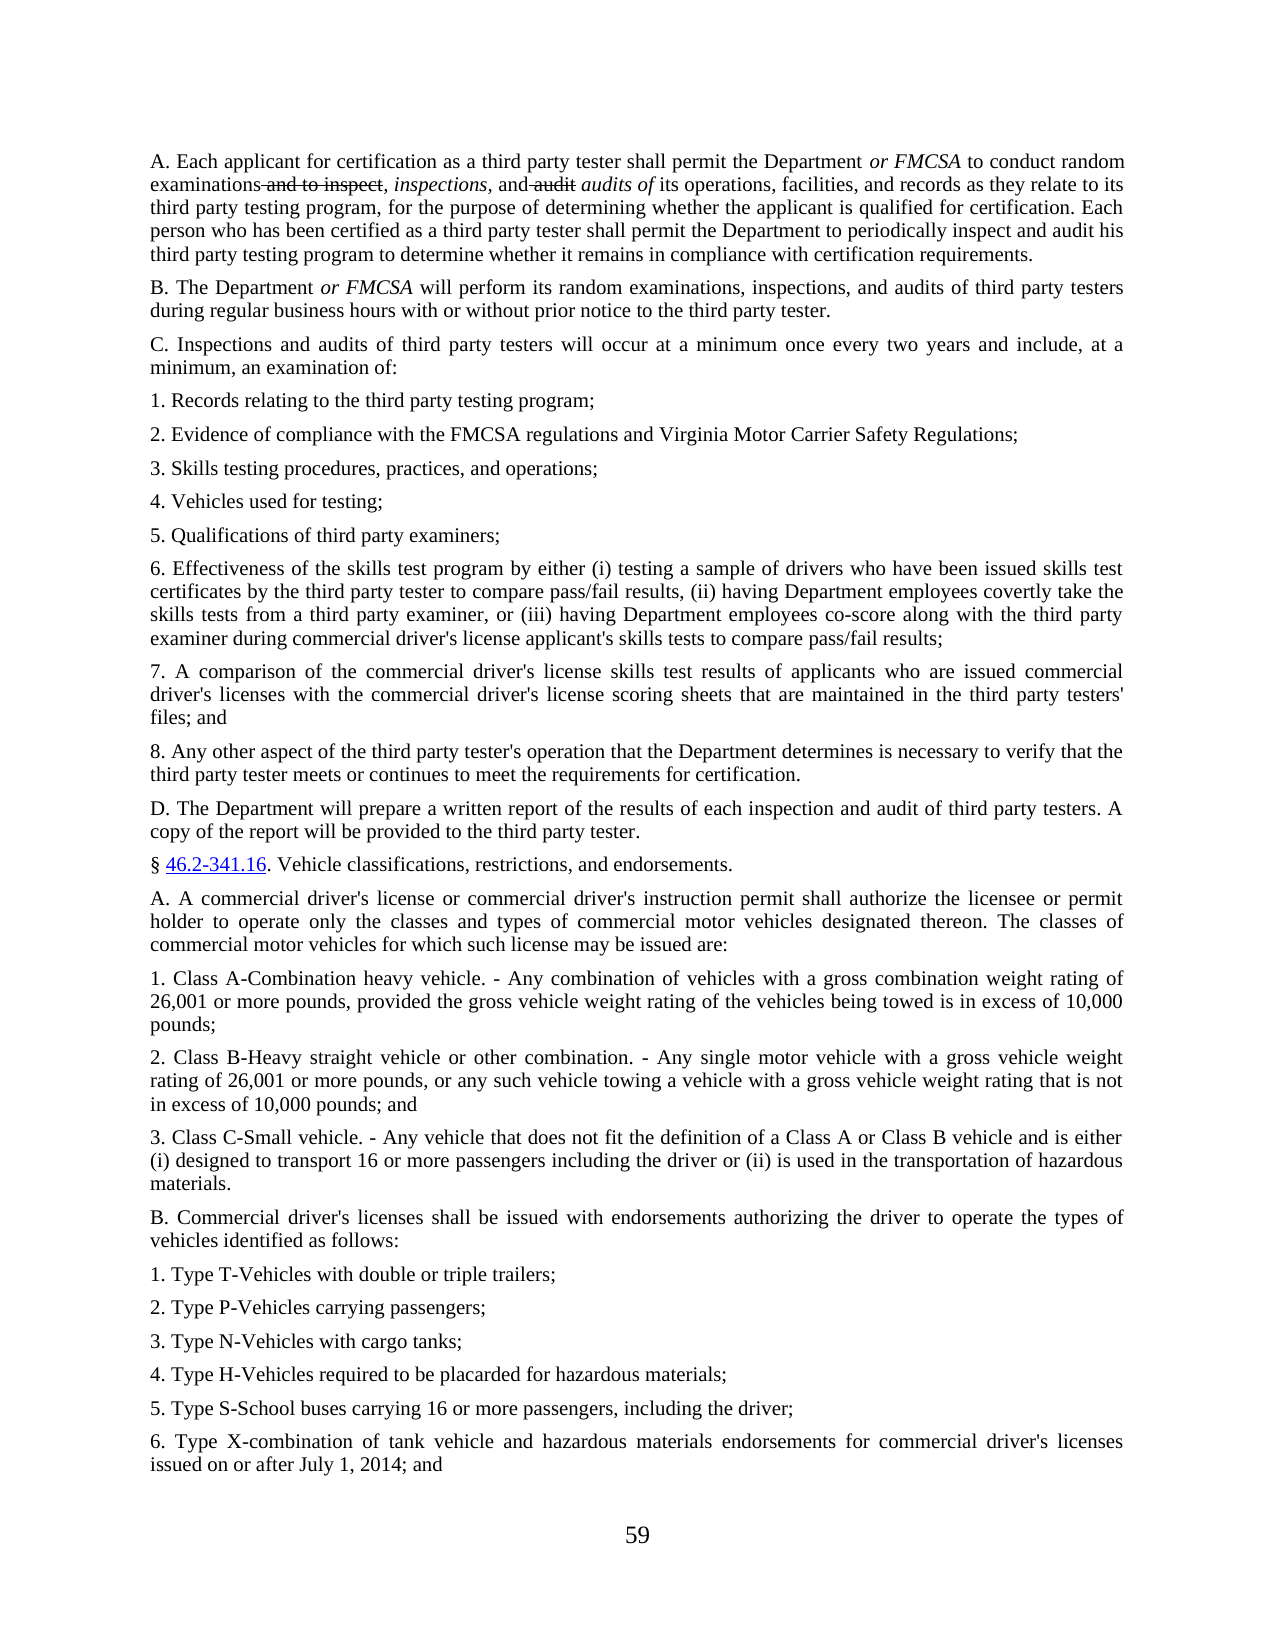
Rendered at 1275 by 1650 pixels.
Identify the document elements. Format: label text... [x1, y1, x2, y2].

text 4. Vehicles used for testing; [150, 490, 1125, 513]
text 2. Evidence of compliance with the FMCSA regulations and Virginia Motor Carrier Safety Regulations; [150, 423, 1125, 446]
text A. Each applicant for certification as a third party tester shall permit the Department or FMCSA to conduct random examinations and to inspect, inspections, and audit audits of its operations, facilities, and records as they relate to its third party testing program, for the purpose of determining whether the applicant is qualified for certification. Each person who has been certified as a third party tester shall permit the Department to periodically inspect and audit his third party testing program to determine whether it remains in compliance with certification requirements. [150, 150, 1125, 266]
text B. The Department or FMCSA will perform its random examinations, inspections, and audits of third party testers during regular business hours with or without prior notice to the third party tester. [150, 276, 1125, 322]
text 3. Type N-Vehicles with cargo tanks; [150, 1329, 1125, 1353]
text 1. Class A-Combination heavy vehicle. - Any combination of vehicles with a gross combination weight rating of 26,001 or more pounds, provided the gross vehicle weight rating of the vehicles being towed is in excess of 10,000 pounds; [150, 966, 1125, 1036]
text 1. Type T-Vehicles with double or triple trailers; [150, 1262, 1125, 1286]
text 8. Any other aspect of the third party tester's operation that the Department determines is necessary to verify that the third party tester meets or continues to meet the requirements for certification. [150, 740, 1125, 786]
text 2. Class B-Heavy straight vehicle or other combination. - Any single motor vehicle with a gross vehicle weight rating of 26,001 or more pounds, or any such vehicle towing a vehicle with a gross vehicle weight rating that is not in excess of 10,000 pounds; and [150, 1046, 1125, 1116]
text C. Inspections and audits of third party testers will occur at a minimum once every two years and include, at a minimum, an examination of: [150, 333, 1125, 379]
text § 46.2-341.16. Vehicle classifications, restrictions, and endorsements. [150, 853, 1125, 876]
text A. A commercial driver's license or commercial driver's instruction permit shall authorize the licensee or permit holder to operate only the classes and types of commercial motor vehicles designated thereon. The classes of commercial motor vehicles for which such license may be issued are: [150, 887, 1125, 956]
text 5. Qualifications of third party examiners; [150, 523, 1125, 547]
text 1. Records relating to the third party testing program; [150, 389, 1125, 412]
text 6. Effectiveness of the skills test program by either (i) testing a sample of drivers who have been issued skills test certificates by the third party tester to compare pass/fail results, (ii) having Department employees covertly take the skills tests from a third party examiner, or (iii) having Department employees co-score along with the third party examiner during commercial driver's license applicant's skills tests to compare pass/fail results; [150, 557, 1125, 649]
text 3. Skills testing procedures, practices, and operations; [150, 456, 1125, 479]
text B. Commercial driver's licenses shall be issued with endorsements authorizing the driver to operate the types of vehicles identified as follows: [150, 1206, 1125, 1252]
text 5. Type S-School buses carrying 16 or more passengers, including the driver; [150, 1397, 1125, 1420]
text D. The Department will prepare a written report of the results of each inspection and audit of third party testers. A copy of the report will be provided to the third party tester. [150, 796, 1125, 843]
text 2. Type P-Vehicles carrying passengers; [150, 1296, 1125, 1319]
text 6. Type X-combination of tank vehicle and hazardous materials endorsements for commercial driver's licenses issued on or after July 1, 2014; and [150, 1430, 1125, 1476]
text 3. Class C-Small vehicle. - Any vehicle that does not fit the definition of a Class A or Class B vehicle and is either (i) designed to transport 16 or more passengers including the driver or (ii) is used in the transportation of hazardous materials. [150, 1126, 1125, 1195]
text 7. A comparison of the commercial driver's license skills test results of applicants who are issued commercial driver's licenses with the commercial driver's license scoring sheets that are maintained in the third party testers' files; and [150, 660, 1125, 729]
text 4. Type H-Vehicles required to be placarded for hazardous materials; [150, 1363, 1125, 1386]
